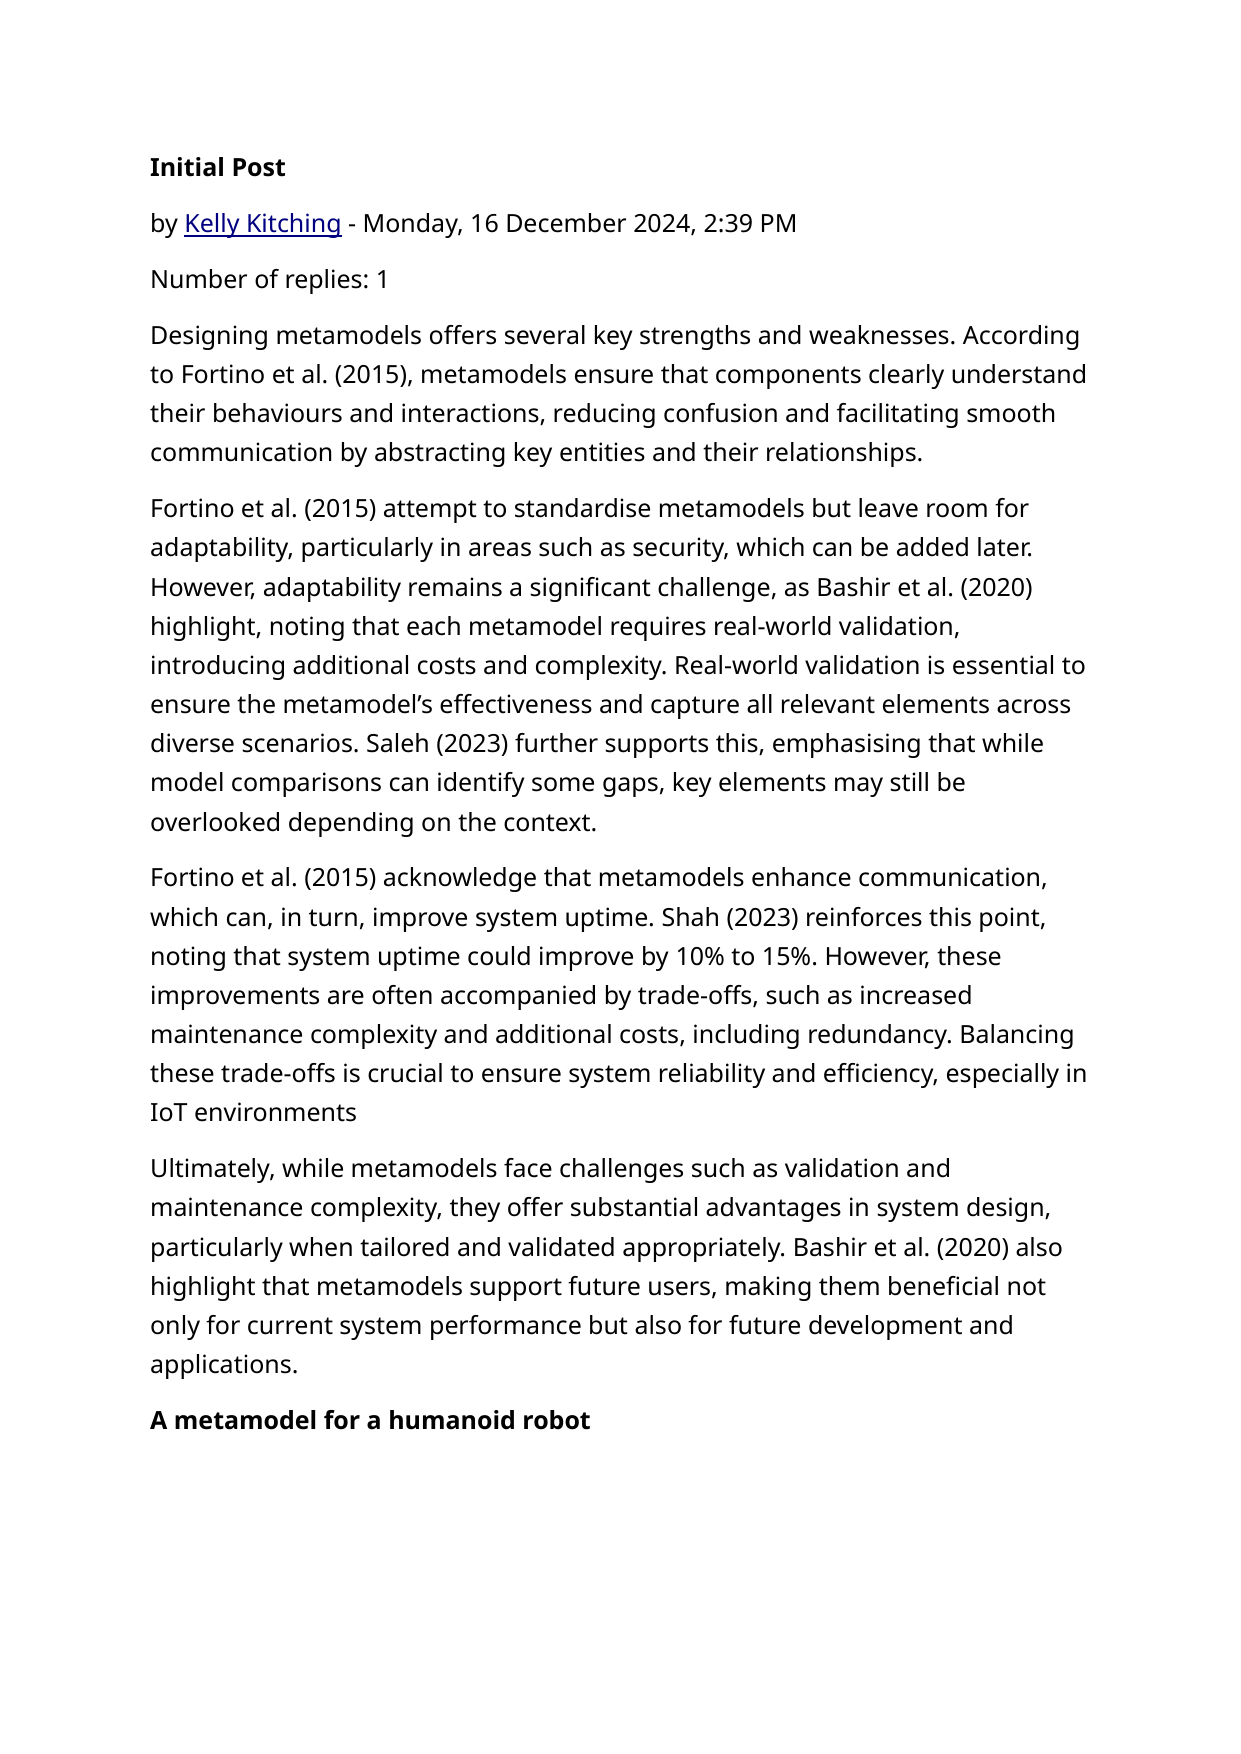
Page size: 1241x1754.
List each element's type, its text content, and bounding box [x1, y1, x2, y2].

text Ultimately, while metamodels face challenges such as validation and maintenance complexity, they offer substantial advantages in system design, particularly when tailored and validated appropriately. Bashir et al. (2020) also highlight that metamodels support future users, making them beneficial not only for current system performance but also for future development and applications. [150, 1151, 1090, 1381]
text by Kelly Kitching - Monday, 16 December 2024, 2:39 PM [150, 206, 1090, 240]
text Initial Post [150, 150, 1090, 184]
text A metamodel for a humanoid robot [150, 1402, 1090, 1437]
text Fortino et al. (2015) attempt to standardise metamodels but leave room for adaptability, particularly in areas such as security, which can be added later. However, adaptability remains a significant challenge, as Bashir et al. (2020) highlight, noting that each metamodel requires real-world validation, introducing additional costs and complexity. Real-world validation is essential to ensure the metamodel’s effectiveness and capture all relevant elements across diverse scenarios. Saleh (2023) further supports this, emphasising that while model comparisons can identify some gaps, key elements may still be overlooked depending on the context. [150, 491, 1090, 838]
text Fortino et al. (2015) acknowledge that metamodels enhance communication, which can, in turn, improve system uptime. Shah (2023) reinforces this point, noting that system uptime could improve by 10% to 15%. However, these improvements are often accompanied by trade-offs, such as increased maintenance complexity and additional costs, including redundancy. Balancing these trade-offs is crucial to ensure system reliability and efficiency, especially in IoT environments [150, 860, 1090, 1129]
text Designing metamodels offers several key strengths and weaknesses. According to Fortino et al. (2015), metamodels ensure that components clearly understand their behaviours and interactions, reducing confusion and facilitating smooth communication by abstracting key entities and their relationships. [150, 317, 1090, 469]
text Number of replies: 1 [150, 262, 1090, 296]
